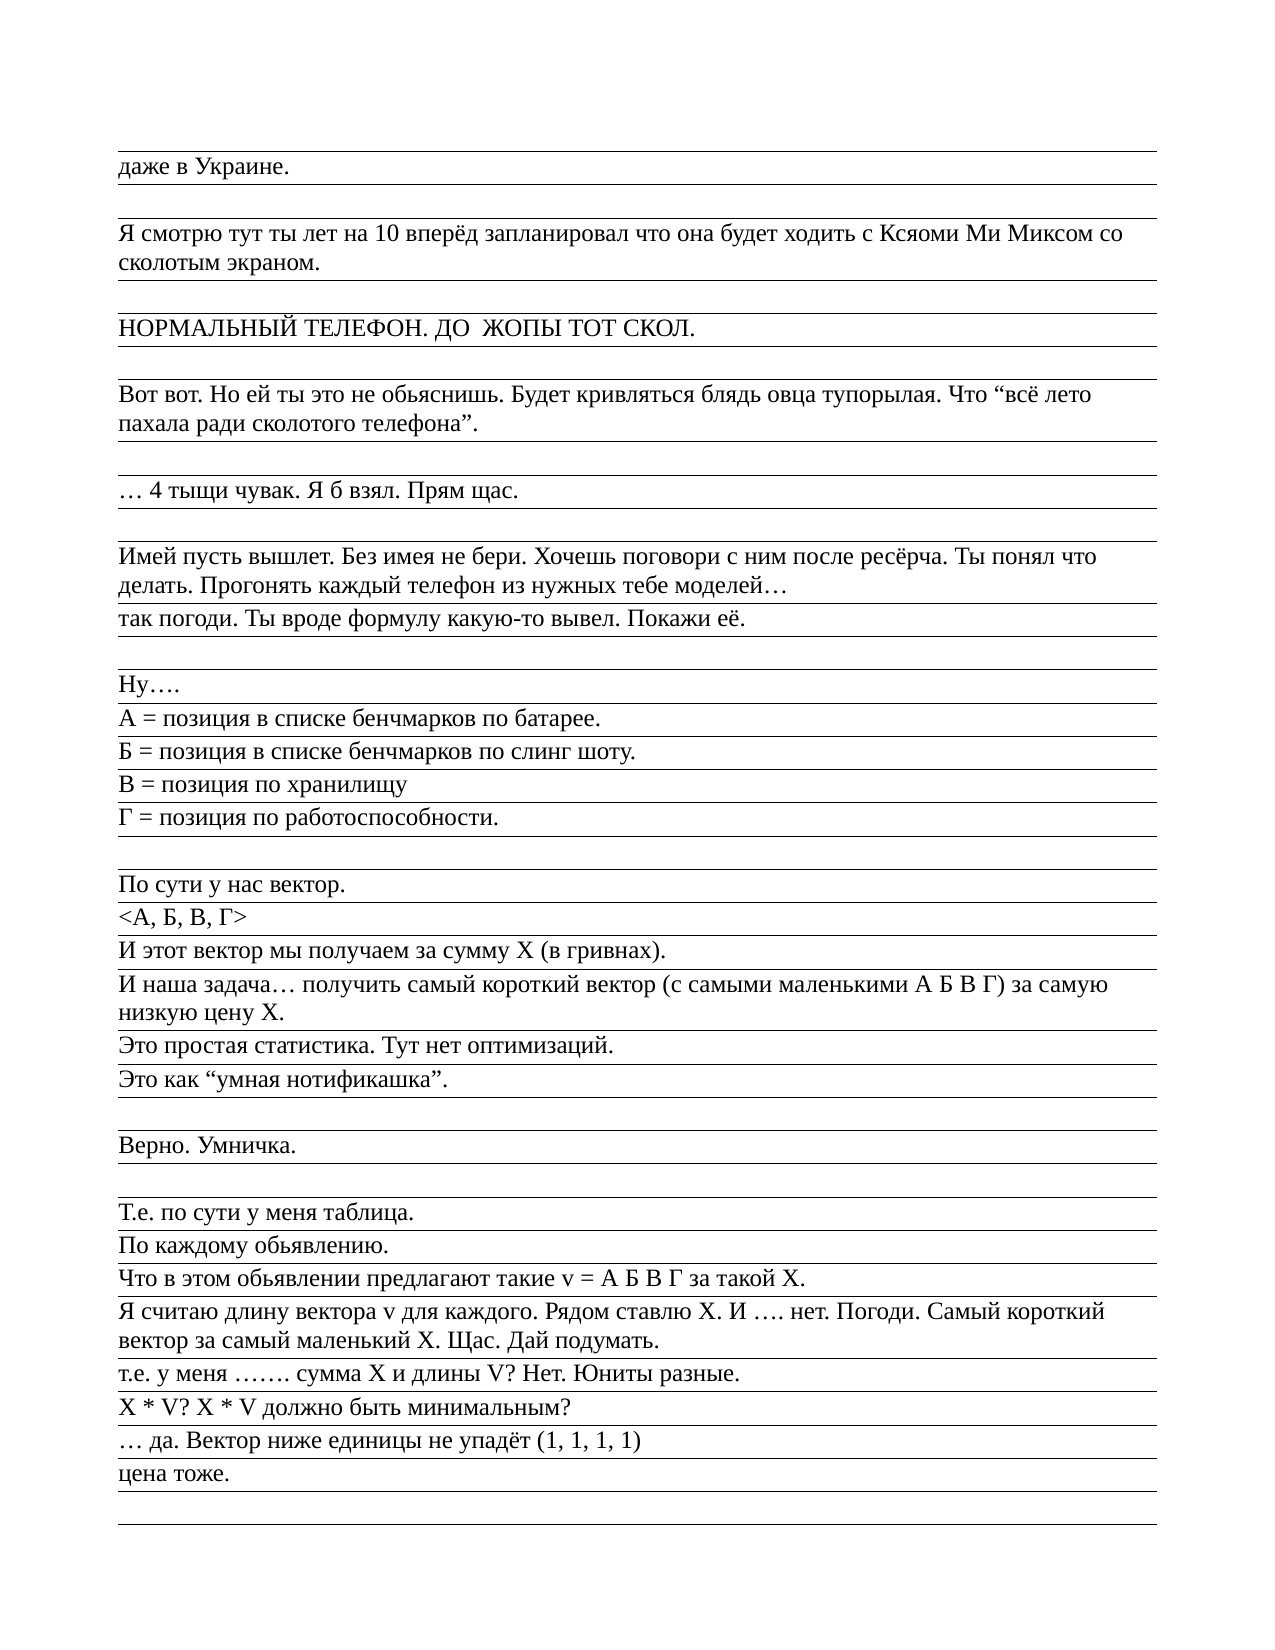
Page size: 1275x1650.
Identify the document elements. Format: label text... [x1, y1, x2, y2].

text Вот вот. Но ей ты это не обьяснишь. Будет кривляться блядь овца тупорылая. Что “всё лето пахала ради сколотого телефона”. [118, 380, 1157, 441]
text так погоди. Ты вроде формулу какую-то вывел. Покажи её. [118, 604, 1157, 636]
text Имей пусть вышлет. Без имея не бери. Хочешь поговори с ним после ресёрча. Ты понял что делать. Прогонять каждый телефон из нужных тебе моделей… [118, 542, 1157, 603]
text <А, Б, В, Г> [118, 903, 1157, 935]
text Что в этом обьявлении предлагают такие v = А Б В Г за такой Х. [118, 1264, 1157, 1296]
text Ну…. [118, 670, 1157, 703]
text т.е. у меня ……. сумма Х и длины V? Нет. Юниты разные. [118, 1359, 1157, 1391]
text Т.е. по сути у меня таблица. [118, 1198, 1157, 1230]
text По сути у нас вектор. [118, 870, 1157, 902]
text НОРМАЛЬНЫЙ ТЕЛЕФОН. ДО ЖОПЫ ТОТ СКОЛ. [118, 314, 1157, 346]
text Я считаю длину вектора v для каждого. Рядом ставлю Х. И …. нет. Погоди. Самый короткий вектор за самый маленький Х. Щас. Дай подумать. [118, 1297, 1157, 1358]
text И наша задача… получить самый короткий вектор (с самыми маленькими А Б В Г) за самую низкую цену Х. [118, 970, 1157, 1030]
text цена тоже. [118, 1459, 1157, 1491]
text Верно. Умничка. [118, 1131, 1157, 1163]
text даже в Украине. [118, 152, 1157, 184]
text Б = позиция в списке бенчмарков по слинг шоту. [118, 737, 1157, 769]
text … да. Вектор ниже единицы не упадёт (1, 1, 1, 1) [118, 1426, 1157, 1458]
text По каждому обьявлению. [118, 1231, 1157, 1263]
text Это простая статистика. Тут нет оптимизаций. [118, 1031, 1157, 1064]
text X * V? X * V должно быть минимальным? [118, 1392, 1157, 1425]
text В = позиция по хранилищу [118, 770, 1157, 802]
text А = позиция в списке бенчмарков по батарее. [118, 704, 1157, 736]
text И этот вектор мы получаем за сумму Х (в гривнах). [118, 936, 1157, 969]
text … 4 тыщи чувак. Я б взял. Прям щас. [118, 476, 1157, 508]
text Г = позиция по работоспособности. [118, 803, 1157, 836]
text Я смотрю тут ты лет на 10 вперёд запланировал что она будет ходить с Ксяоми Ми Миксом со сколотым экраном. [118, 219, 1157, 280]
text Это как “умная нотификашка”. [118, 1065, 1157, 1097]
